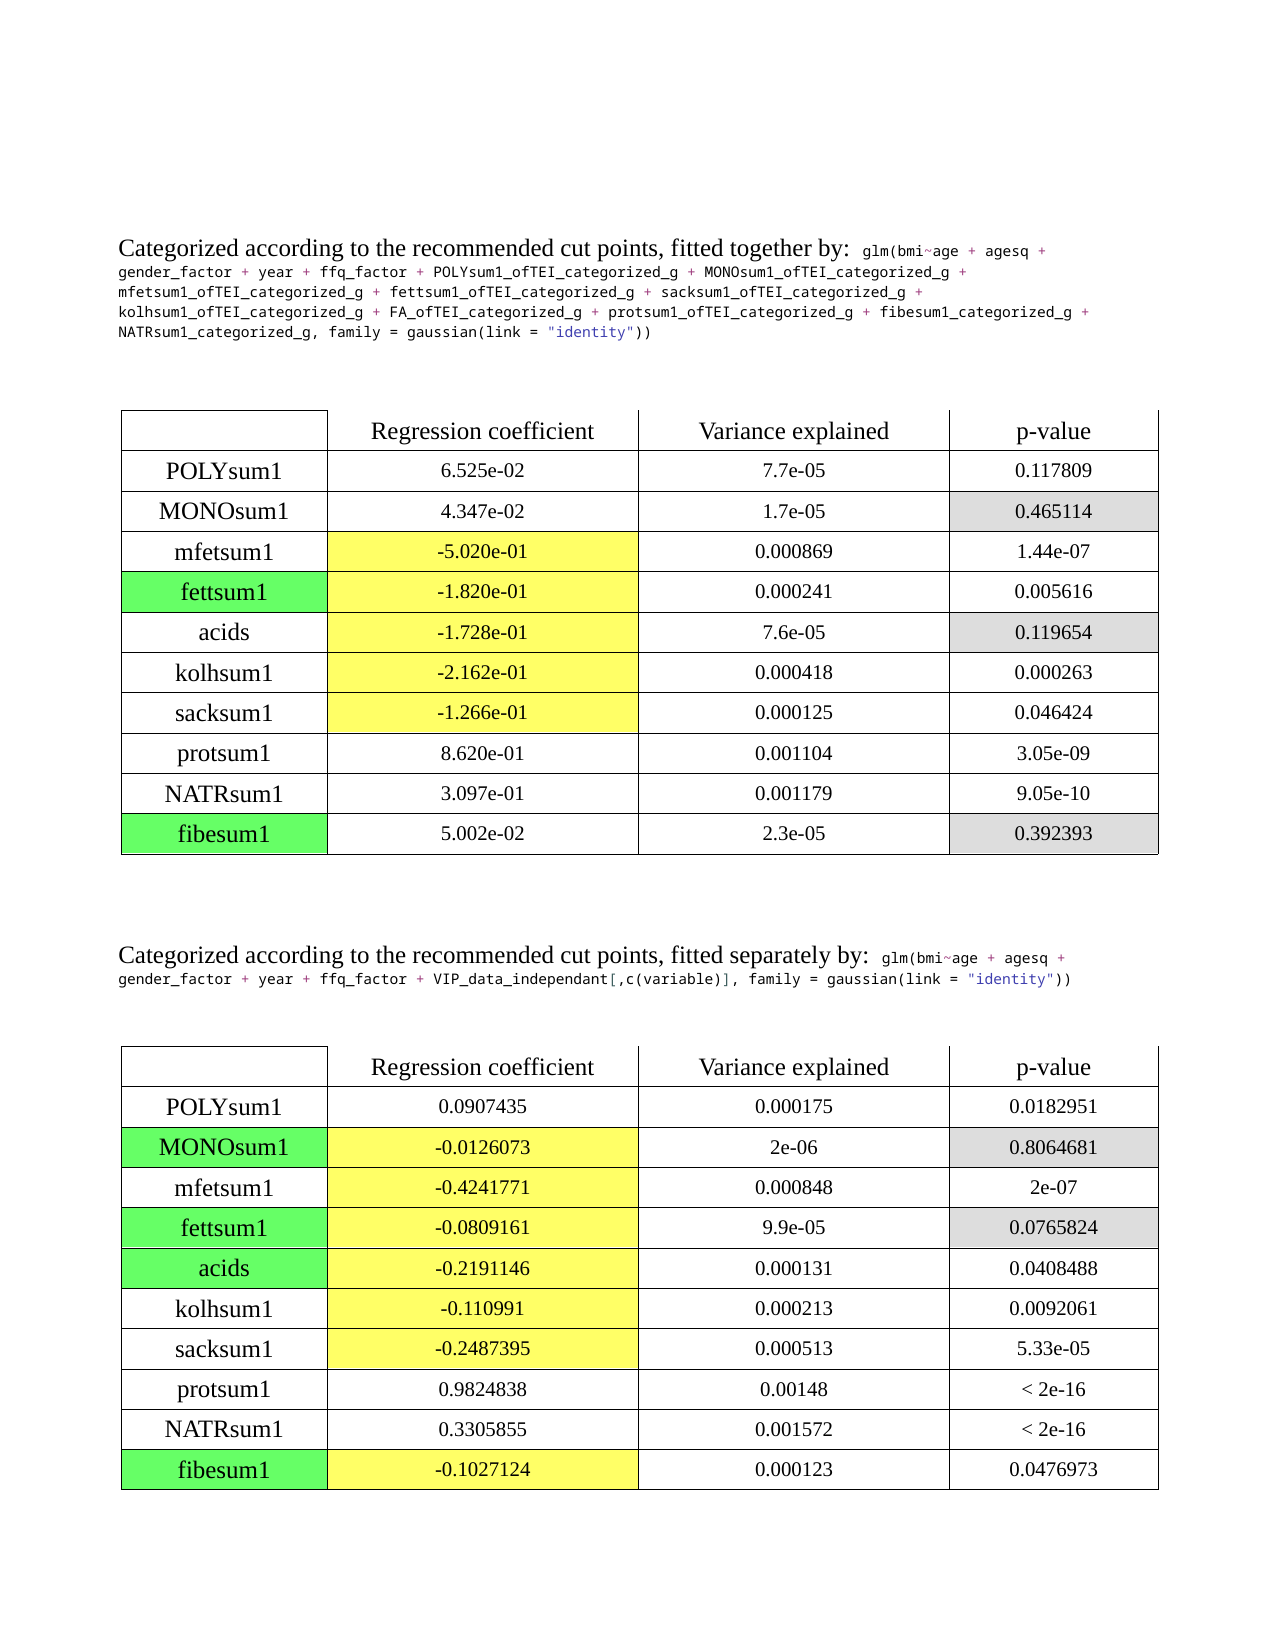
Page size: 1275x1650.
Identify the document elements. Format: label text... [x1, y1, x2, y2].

table_cell -2.162e-01 [328, 653, 638, 692]
table_cell 0.000263 [950, 653, 1158, 692]
table_cell 0.000848 [639, 1168, 949, 1207]
table_cell mfetsum1 [122, 532, 327, 571]
table_cell NATRsum1 [122, 1410, 327, 1449]
table_cell 0.001572 [639, 1410, 949, 1449]
table_cell < 2e-16 [950, 1410, 1158, 1449]
table_cell -0.0126073 [328, 1128, 638, 1167]
table_header Variance explained [639, 1046, 949, 1086]
table_cell fibesum1 [122, 1450, 327, 1489]
table_cell acids [122, 1249, 327, 1288]
table_cell 0.00148 [639, 1370, 949, 1409]
table_cell 9.9e-05 [639, 1208, 949, 1247]
table_cell 0.046424 [950, 693, 1158, 732]
table_cell 0.000175 [639, 1087, 949, 1127]
table_cell 5.002e-02 [328, 814, 638, 853]
table_cell 1.44e-07 [950, 532, 1158, 571]
table_cell 0.0182951 [950, 1087, 1158, 1127]
table_cell 0.000418 [639, 653, 949, 692]
table_cell kolhsum1 [122, 653, 327, 692]
table_cell MONOsum1 [122, 492, 327, 531]
table_header [122, 411, 327, 450]
table_cell < 2e-16 [950, 1370, 1158, 1409]
table_cell 0.0092061 [950, 1289, 1158, 1328]
table_cell 0.465114 [950, 492, 1158, 531]
table_cell kolhsum1 [122, 1289, 327, 1328]
table_cell 1.7e-05 [639, 492, 949, 531]
table_cell 9.05e-10 [950, 774, 1158, 813]
table_cell NATRsum1 [122, 774, 327, 813]
table_cell 0.3305855 [328, 1410, 638, 1449]
table_cell -5.020e-01 [328, 532, 638, 571]
table_cell 0.0408488 [950, 1249, 1158, 1288]
table_header p-value [950, 410, 1158, 450]
table_cell -0.1027124 [328, 1450, 638, 1489]
table_cell 0.8064681 [950, 1128, 1158, 1167]
table_cell fettsum1 [122, 1208, 327, 1247]
text Categorized according to the recommended cut points, fitted separately by: glm(bmi~age + agesq + gender_factor + year + ffq_factor + VIP_data_independant[,c(variable)], family = gaussian(link = "identity")) [118, 940, 1157, 988]
table_cell 0.000869 [639, 532, 949, 571]
table_cell 2e-06 [639, 1128, 949, 1167]
table_cell POLYsum1 [122, 1087, 327, 1127]
table_cell 0.000123 [639, 1450, 949, 1489]
table_cell 6.525e-02 [328, 451, 638, 491]
table_cell mfetsum1 [122, 1168, 327, 1207]
table_cell 0.001104 [639, 734, 949, 773]
table_cell 0.0765824 [950, 1208, 1158, 1247]
table_cell 0.119654 [950, 613, 1158, 652]
table_cell 0.000513 [639, 1329, 949, 1368]
table_cell protsum1 [122, 734, 327, 773]
table_cell -1.820e-01 [328, 572, 638, 612]
table_cell 3.05e-09 [950, 734, 1158, 773]
table_cell POLYsum1 [122, 451, 327, 491]
table_cell protsum1 [122, 1370, 327, 1409]
table_cell 0.000131 [639, 1249, 949, 1288]
table_cell -0.0809161 [328, 1208, 638, 1247]
table_cell -0.110991 [328, 1289, 638, 1328]
table_cell 0.000213 [639, 1289, 949, 1328]
table_cell 5.33e-05 [950, 1329, 1158, 1368]
table_cell 0.001179 [639, 774, 949, 813]
table_header Regression coefficient [328, 410, 638, 450]
table_cell 0.000241 [639, 572, 949, 612]
table_cell 7.7e-05 [639, 451, 949, 491]
table_cell 0.000125 [639, 693, 949, 732]
table_cell -0.4241771 [328, 1168, 638, 1207]
table_cell 2e-07 [950, 1168, 1158, 1207]
table_cell 0.9824838 [328, 1370, 638, 1409]
table_cell 7.6e-05 [639, 613, 949, 652]
table_cell 4.347e-02 [328, 492, 638, 531]
table_cell 0.005616 [950, 572, 1158, 612]
table_header Regression coefficient [328, 1046, 638, 1086]
table_cell 8.620e-01 [328, 734, 638, 773]
table_cell 2.3e-05 [639, 814, 949, 853]
table_cell sacksum1 [122, 1329, 327, 1368]
table_header [122, 1047, 327, 1086]
table_cell -1.728e-01 [328, 613, 638, 652]
table_header p-value [950, 1046, 1158, 1086]
table_cell acids [122, 613, 327, 652]
table_cell -0.2487395 [328, 1329, 638, 1368]
table_cell -1.266e-01 [328, 693, 638, 732]
table_cell 0.117809 [950, 451, 1158, 491]
table_cell sacksum1 [122, 693, 327, 732]
table_cell 0.0907435 [328, 1087, 638, 1127]
table_cell 3.097e-01 [328, 774, 638, 813]
table_cell MONOsum1 [122, 1128, 327, 1167]
table_header Variance explained [639, 410, 949, 450]
table_cell -0.2191146 [328, 1249, 638, 1288]
table_cell fibesum1 [122, 814, 327, 853]
table_cell fettsum1 [122, 572, 327, 612]
table_cell 0.392393 [950, 814, 1158, 853]
text Categorized according to the recommended cut points, fitted together by: glm(bmi~age + agesq + gender_factor + year + ffq_factor + POLYsum1_ofTEI_categorized_g + MONOsum1_ofTEI_categorized_g + mfetsum1_ofTEI_categorized_g + fettsum1_ofTEI_categorized_g + sacksum1_ofTEI_categorized_g + kolhsum1_ofTEI_categorized_g + FA_ofTEI_categorized_g + protsum1_ofTEI_categorized_g + fibesum1_categorized_g + NATRsum1_categorized_g, family = gaussian(link = "identity")) [118, 233, 1157, 341]
table_cell 0.0476973 [950, 1450, 1158, 1489]
